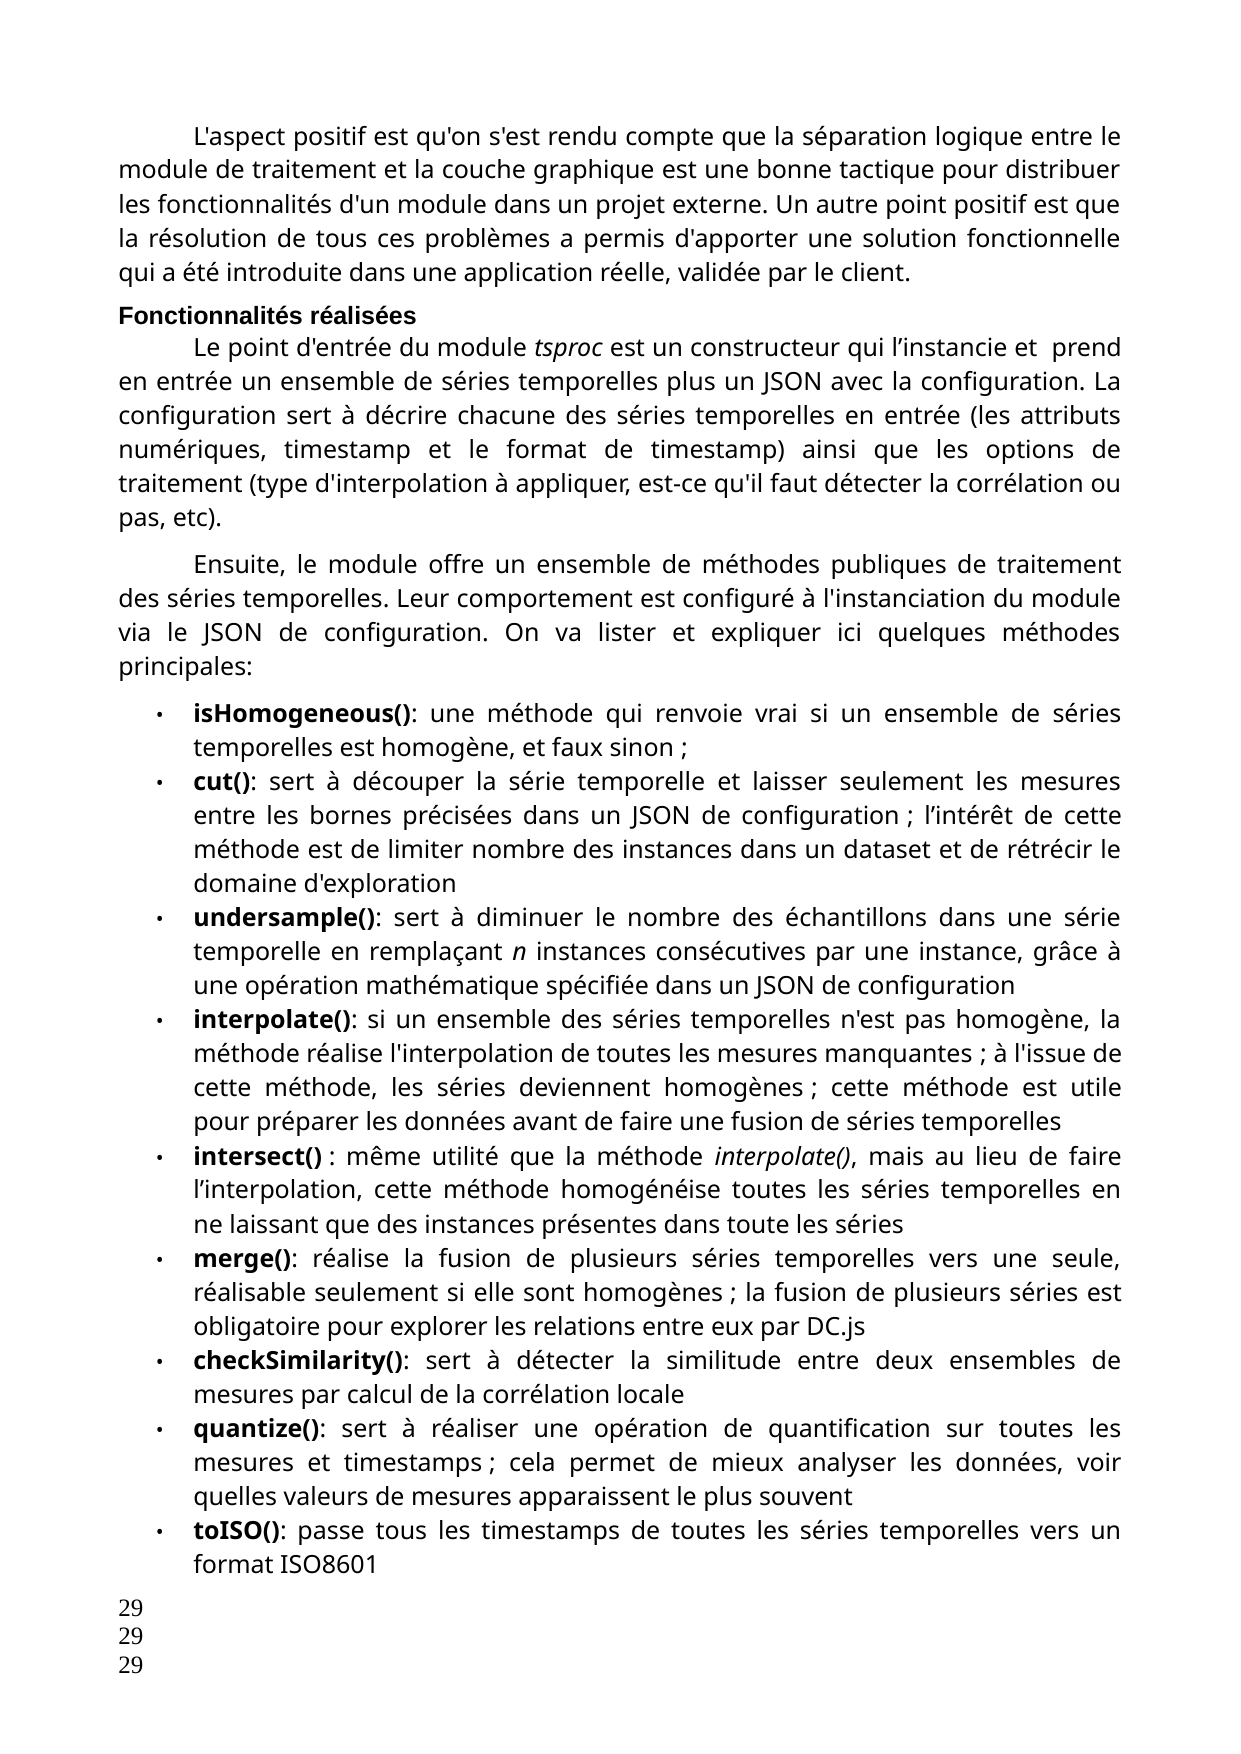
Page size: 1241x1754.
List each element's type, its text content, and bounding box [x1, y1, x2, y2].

list merge(): réalise la fusion de plusieurs séries temporelles vers une seule, réalisable seulement si elle sont homogènes ; la fusion de plusieurs séries est obligatoire pour explorer les relations entre eux par DC.js [156, 1240, 1122, 1342]
list isHomogeneous(): une méthode qui renvoie vrai si un ensemble de séries temporelles est homogène, et faux sinon ; [156, 695, 1122, 763]
text L'aspect positif est qu'on s'est rendu compte que la séparation logique entre le module de traitement et la couche graphique est une bonne tactique pour distribuer les fonctionnalités d'un module dans un projet externe. Un autre point positif est que la résolution de tous ces problèmes a permis d'apporter une solution fonctionnelle qui a été introduite dans une application réelle, validée par le client. [118, 118, 1122, 288]
list toISO(): passe tous les timestamps de toutes les séries temporelles vers un format ISO8601 [156, 1513, 1122, 1581]
list cut(): sert à découper la série temporelle et laisser seulement les mesures entre les bornes précisées dans un JSON de configuration ; l’intérêt de cette méthode est de limiter nombre des instances dans un dataset et de rétrécir le domaine d'exploration [156, 763, 1122, 900]
list interpolate(): si un ensemble des séries temporelles n'est pas homogène, la méthode réalise l'interpolation de toutes les mesures manquantes ; à l'issue de cette méthode, les séries deviennent homogènes ; cette méthode est utile pour préparer les données avant de faire une fusion de séries temporelles [156, 1002, 1122, 1138]
list quantize(): sert à réaliser une opération de quantification sur toutes les mesures et timestamps ; cela permet de mieux analyser les données, voir quelles valeurs de mesures apparaissent le plus souvent [156, 1411, 1122, 1513]
subtitle Fonctionnalités réalisées [118, 301, 1122, 330]
text Le point d'entrée du module tsproc est un constructeur qui l’instancie et prend en entrée un ensemble de séries temporelles plus un JSON avec la configuration. La configuration sert à décrire chacune des séries temporelles en entrée (les attributs numériques, timestamp et le format de timestamp) ainsi que les options de traitement (type d'interpolation à appliquer, est-ce qu'il faut détecter la corrélation ou pas, etc). [118, 330, 1122, 534]
list intersect() : même utilité que la méthode interpolate(), mais au lieu de faire l’interpolation, cette méthode homogénéise toutes les séries temporelles en ne laissant que des instances présentes dans toute les séries [156, 1138, 1122, 1240]
list checkSimilarity(): sert à détecter la similitude entre deux ensembles de mesures par calcul de la corrélation locale [156, 1342, 1122, 1411]
list undersample(): sert à diminuer le nombre des échantillons dans une série temporelle en remplaçant n instances consécutives par une instance, grâce à une opération mathématique spécifiée dans un JSON de configuration [156, 900, 1122, 1002]
text Ensuite, le module offre un ensemble de méthodes publiques de traitement des séries temporelles. Leur comportement est configuré à l'instanciation du module via le JSON de configuration. On va lister et expliquer ici quelques méthodes principales: [118, 547, 1122, 683]
